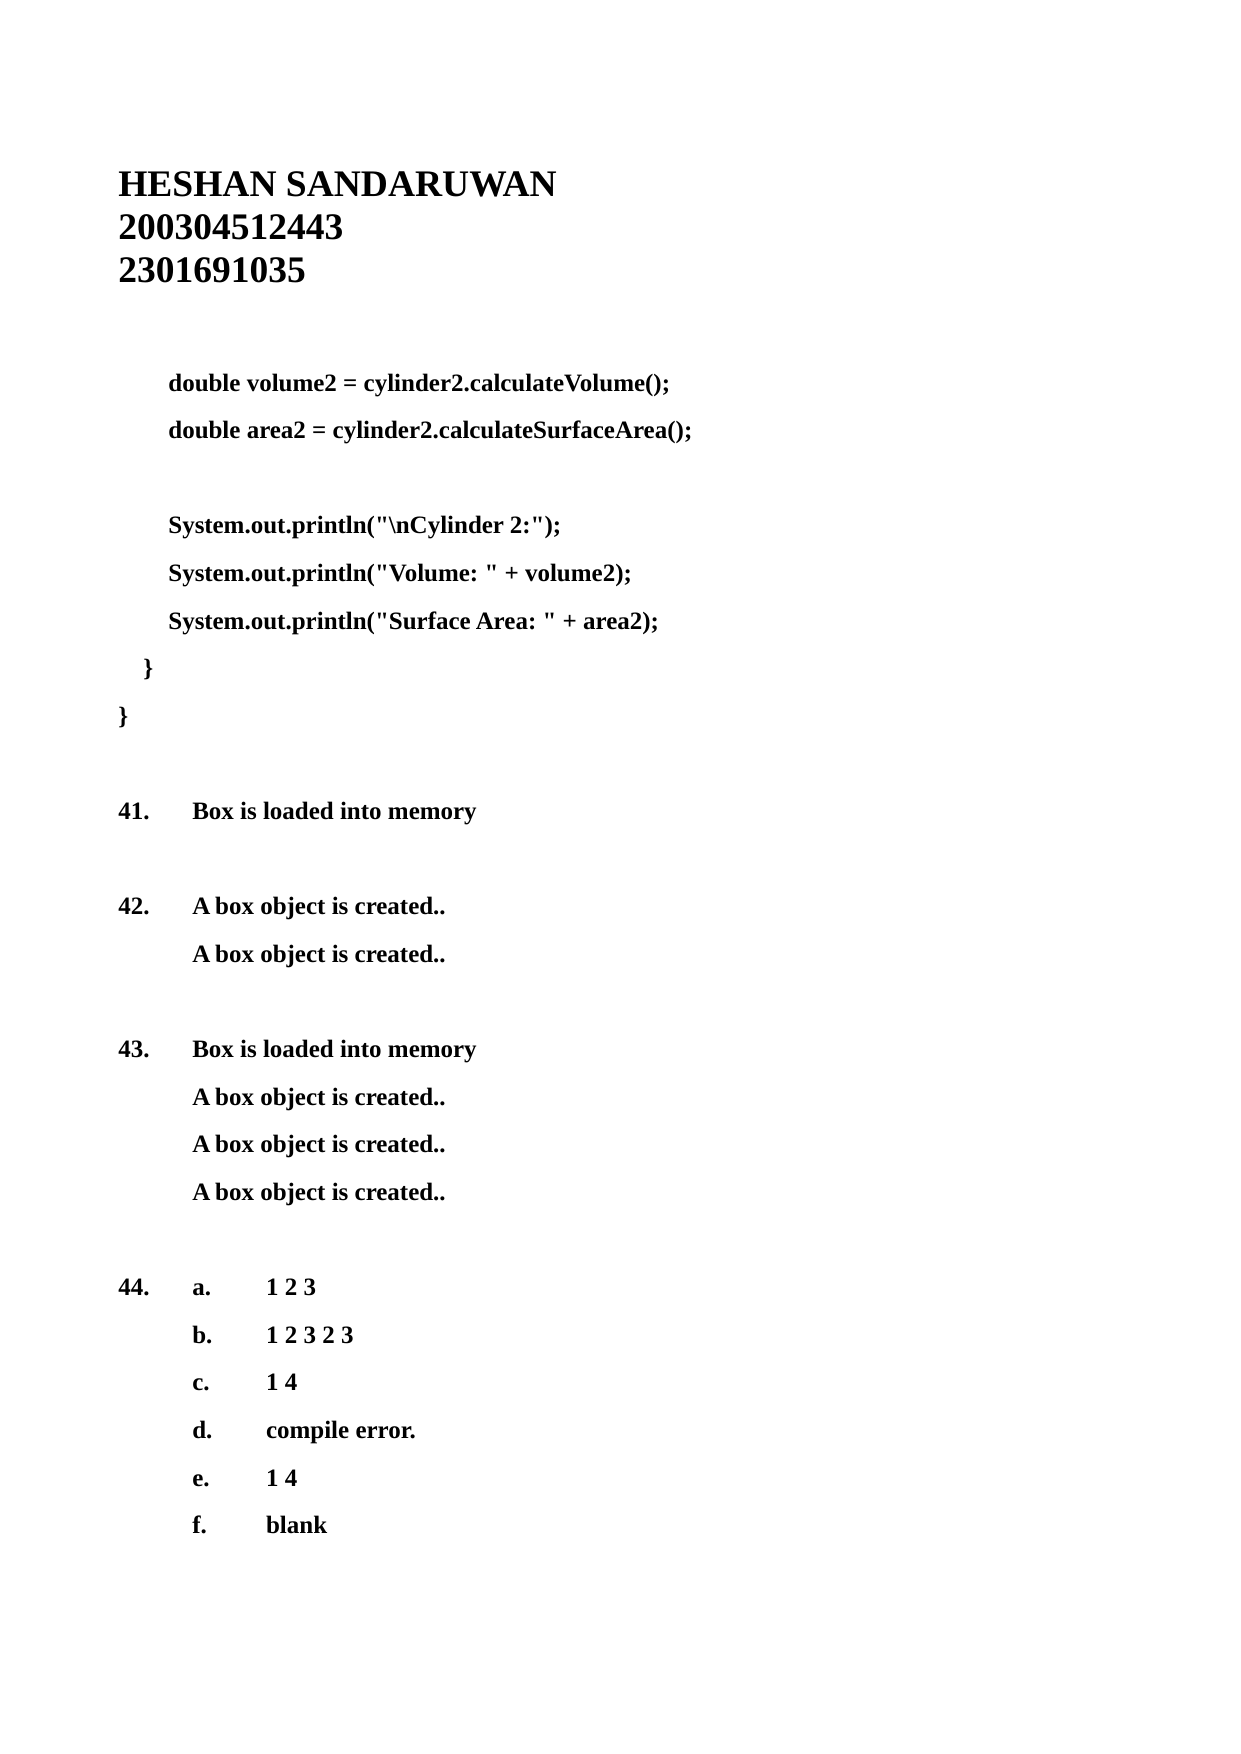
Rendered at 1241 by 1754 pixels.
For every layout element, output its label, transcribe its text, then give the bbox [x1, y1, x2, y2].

text System.out.println("Surface Area: " + area2); [118, 606, 1122, 634]
text } [118, 701, 1122, 730]
text A box object is created.. [118, 1177, 1122, 1206]
text double volume2 = cylinder2.calculateVolume(); [118, 368, 1122, 396]
text d. compile error. [118, 1415, 1122, 1444]
text A box object is created.. [118, 1082, 1122, 1111]
text f. blank [118, 1510, 1122, 1539]
text } [118, 653, 1122, 682]
text c. 1 4 [118, 1367, 1122, 1396]
text 42. A box object is created.. [118, 891, 1122, 920]
text System.out.println("\nCylinder 2:"); [118, 511, 1122, 539]
text A box object is created.. [118, 1129, 1122, 1158]
text 43. Box is loaded into memory [118, 1034, 1122, 1063]
text e. 1 4 [118, 1463, 1122, 1491]
text System.out.println("Volume: " + volume2); [118, 558, 1122, 587]
text 44. a. 1 2 3 [118, 1272, 1122, 1301]
text A box object is created.. [118, 939, 1122, 968]
text double area2 = cylinder2.calculateSurfaceArea(); [118, 415, 1122, 444]
text b. 1 2 3 2 3 [118, 1320, 1122, 1348]
text 41. Box is loaded into memory [118, 796, 1122, 825]
